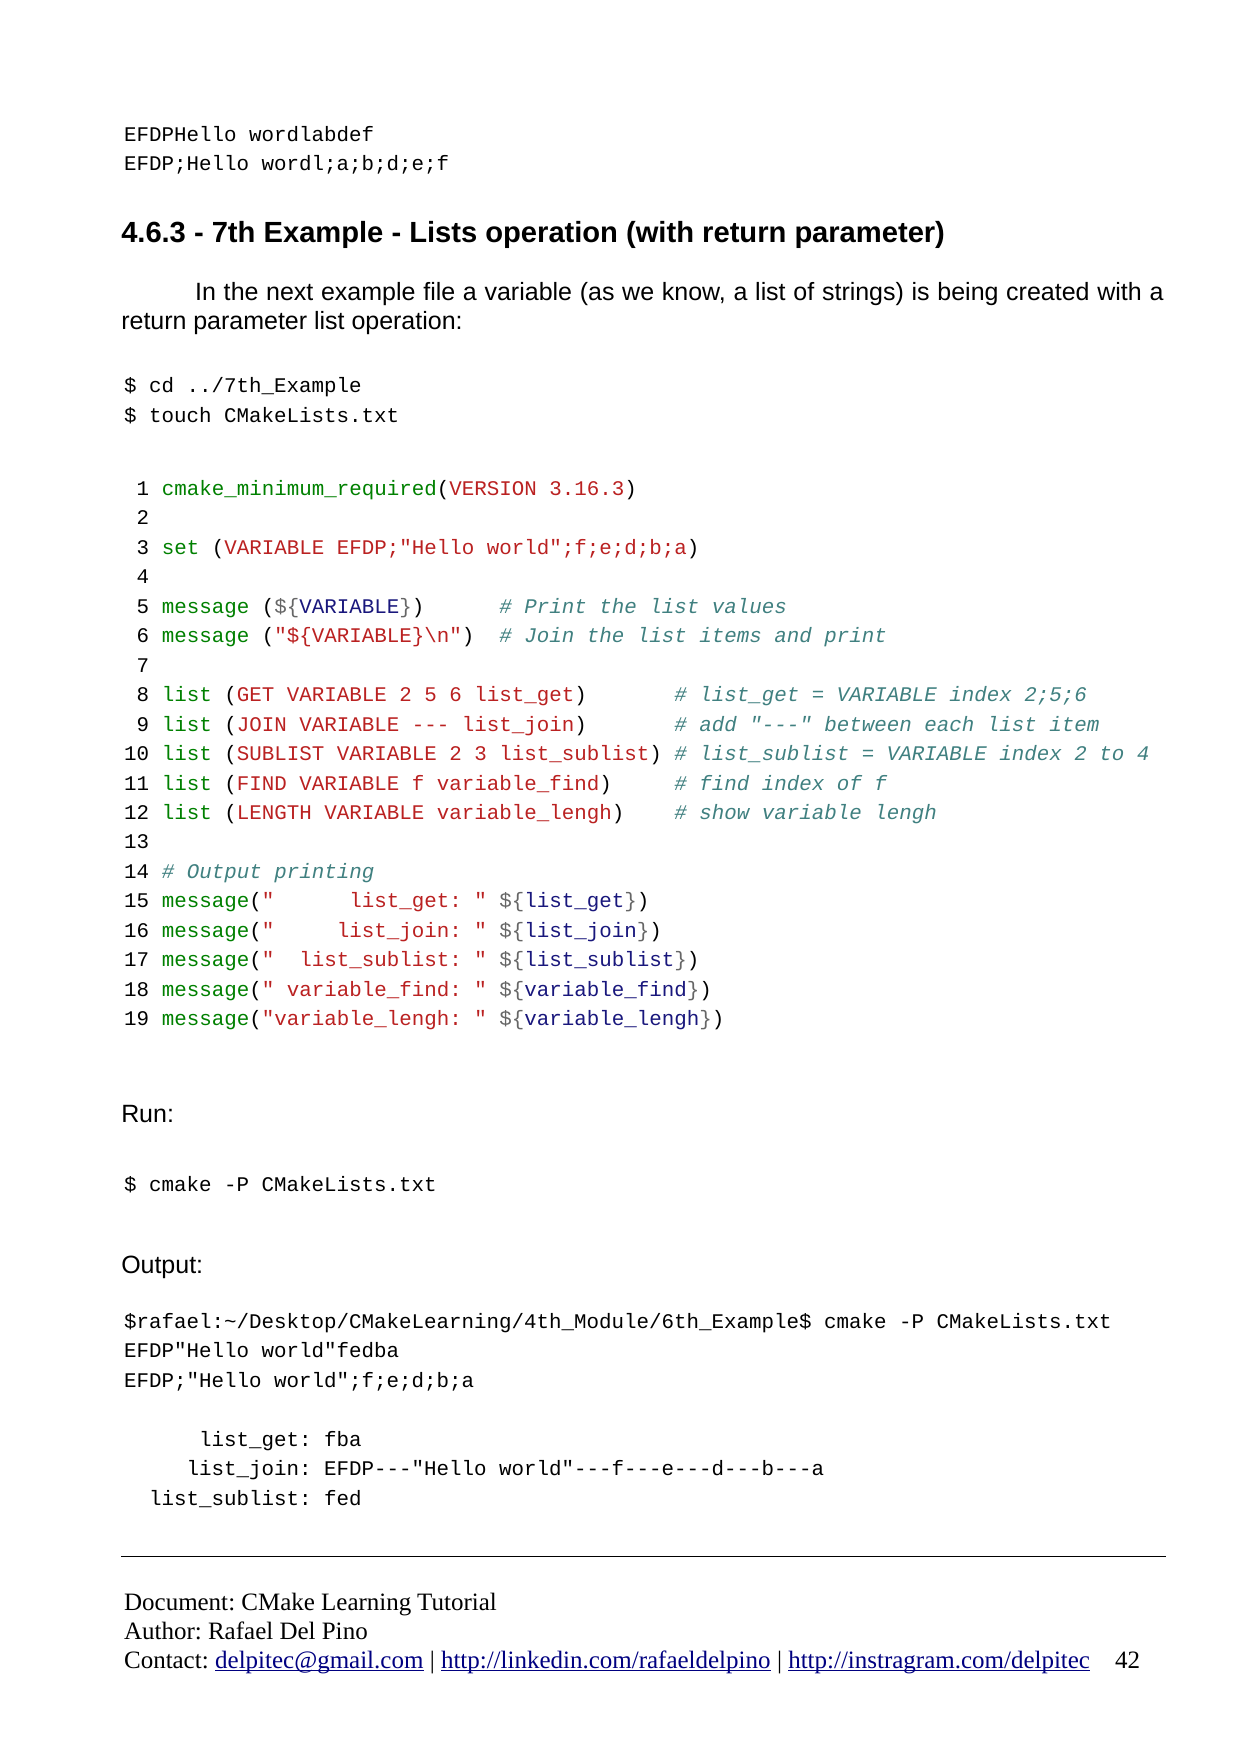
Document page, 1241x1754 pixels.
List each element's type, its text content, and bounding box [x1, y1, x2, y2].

text Output: [121, 1250, 1166, 1279]
table_header $ cmake -P CMakeLists.txt [121, 1157, 1166, 1222]
table_header cmake_minimum_required(VERSION 3.16.3) set (VARIABLE EFDP;"Hello world";f;e;d;b;a) message (${VARIABLE}) # Print the list values message ("${VARIABLE}\n") # Join the list items and print list (GET VARIABLE 2 5 6 list_get) # list_get = VARIABLE index 2;5;6 list (JOIN VARIABLE --- list_join) # add "---" between each list item list (SUBLIST VARIABLE 2 3 list_sublist) # list_sublist = VARIABLE index 2 to 4 list (FIND VARIABLE f variable_find) # find index of f list (LENGTH VARIABLE variable_lengh) # show variable lengh # Output printing message(" list_get: " ${list_get}) message(" list_join: " ${list_join}) message(" list_sublist: " ${list_sublist}) message(" variable_find: " ${variable_find}) message("variable_lengh: " ${variable_lengh}) [159, 475, 1167, 1070]
table_header EFDPHello wordlabdef EFDP;Hello wordl;a;b;d;e;f [121, 121, 1166, 186]
table_header $ cd ../7th_Example $ touch CMakeLists.txt [121, 363, 1166, 446]
text Run: [121, 1099, 1166, 1128]
text In the next example file a variable (as we know, a list of strings) is being created with a return parameter list operation: [121, 277, 1166, 334]
text 4.6.3 - 7th Example - Lists operation (with return parameter) [121, 215, 1166, 248]
table_header $rafael:~/Desktop/CMakeLearning/4th_Module/6th_Example$ cmake -P CMakeLists.txt EFDP"Hello world"fedba EFDP;"Hello world";f;e;d;b;a list_get: fba list_join: EFDP---"Hello world"---f---e---d---b---a list_sublist: fed [121, 1308, 1166, 1520]
table_header 1 2 3 4 5 6 7 8 9 10 11 12 13 14 15 16 17 18 19 [121, 475, 159, 1070]
